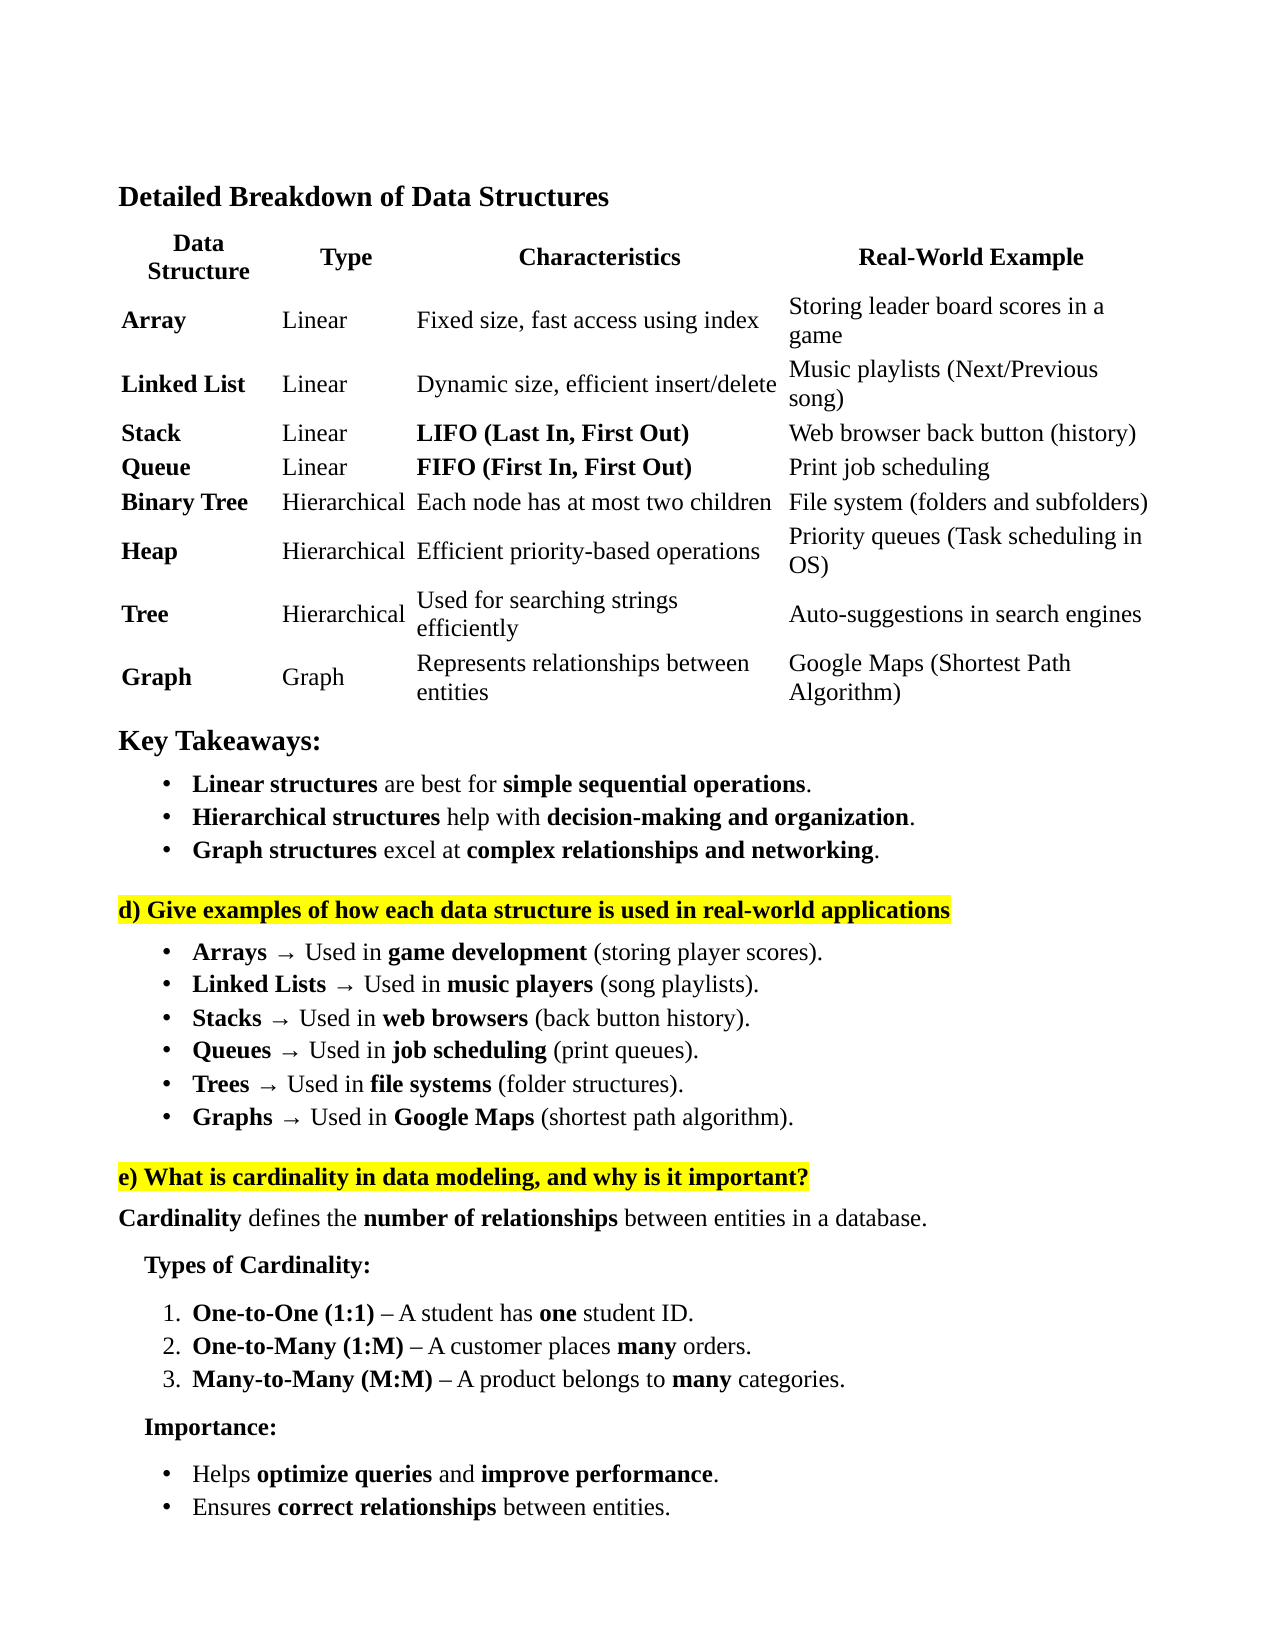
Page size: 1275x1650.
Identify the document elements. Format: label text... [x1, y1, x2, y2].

table_cell Efficient priority-based operations [414, 519, 786, 582]
list Arrays → Used in game development (storing player scores). [162, 937, 1157, 965]
table_cell LIFO (Last In, First Out) [414, 415, 786, 449]
table_cell Linear [279, 351, 413, 415]
table_header Real-World Example [786, 225, 1157, 288]
list Trees → Used in file systems (folder structures). [162, 1069, 1157, 1097]
list Helps optimize queries and improve performance. [162, 1459, 1157, 1488]
table_cell Dynamic size, efficient insert/delete [414, 351, 786, 415]
table_cell Used for searching strings efficiently [414, 582, 786, 645]
list Graph structures excel at complex relationships and networking. [162, 835, 1157, 864]
subtitle e) What is cardinality in data modeling, and why is it important? [118, 1162, 1157, 1191]
table_cell Print job scheduling [786, 449, 1157, 484]
list Stacks → Used in web browsers (back button history). [162, 1003, 1157, 1031]
table_cell Google Maps (Shortest Path Algorithm) [786, 645, 1157, 708]
text 🔹 Types of Cardinality: [118, 1251, 1157, 1279]
list Ensures correct relationships between entities. [162, 1492, 1157, 1521]
table_header Data Structure [118, 225, 279, 288]
table_cell Stack [118, 415, 279, 449]
table_cell Fixed size, fast access using index [414, 288, 786, 351]
text Cardinality defines the number of relationships between entities in a database. [118, 1203, 1157, 1232]
table_cell File system (folders and subfolders) [786, 484, 1157, 518]
table_cell Hierarchical [279, 582, 413, 645]
table_cell FIFO (First In, First Out) [414, 449, 786, 484]
table_header Type [279, 225, 413, 288]
list Hierarchical structures help with decision-making and organization. [162, 802, 1157, 831]
list Linked Lists → Used in music players (song playlists). [162, 969, 1157, 998]
table_cell Queue [118, 449, 279, 484]
table_cell Linear [279, 415, 413, 449]
table_cell Graph [279, 645, 413, 708]
list Queues → Used in job scheduling (print queues). [162, 1036, 1157, 1064]
list Many-to-Many (M:M) – A product belongs to many categories. [162, 1364, 1157, 1393]
subtitle Key Takeaways: [118, 723, 1157, 757]
table_cell Web browser back button (history) [786, 415, 1157, 449]
table_cell Hierarchical [279, 519, 413, 582]
table_cell Priority queues (Task scheduling in OS) [786, 519, 1157, 582]
list One-to-One (1:1) – A student has one student ID. [162, 1298, 1157, 1327]
table_cell Array [118, 288, 279, 351]
subtitle d) Give examples of how each data structure is used in real-world applications [118, 895, 1157, 924]
table_cell Storing leader board scores in a game [786, 288, 1157, 351]
table_cell Each node has at most two children [414, 484, 786, 518]
subtitle Detailed Breakdown of Data Structures [118, 179, 1157, 212]
table_cell Linear [279, 449, 413, 484]
table_cell Graph [118, 645, 279, 708]
list One-to-Many (1:M) – A customer places many orders. [162, 1331, 1157, 1360]
table_cell Represents relationships between entities [414, 645, 786, 708]
table_cell Auto-suggestions in search engines [786, 582, 1157, 645]
table_cell Linked List [118, 351, 279, 415]
list Linear structures are best for simple sequential operations. [162, 769, 1157, 798]
table_header Characteristics [414, 225, 786, 288]
list Graphs → Used in Google Maps (shortest path algorithm). [162, 1102, 1157, 1130]
table_cell Binary Tree [118, 484, 279, 518]
text ✅ Importance: [118, 1412, 1157, 1441]
table_cell Heap [118, 519, 279, 582]
table_cell Hierarchical [279, 484, 413, 518]
table_cell Tree [118, 582, 279, 645]
table_cell Music playlists (Next/Previous song) [786, 351, 1157, 415]
table_cell Linear [279, 288, 413, 351]
